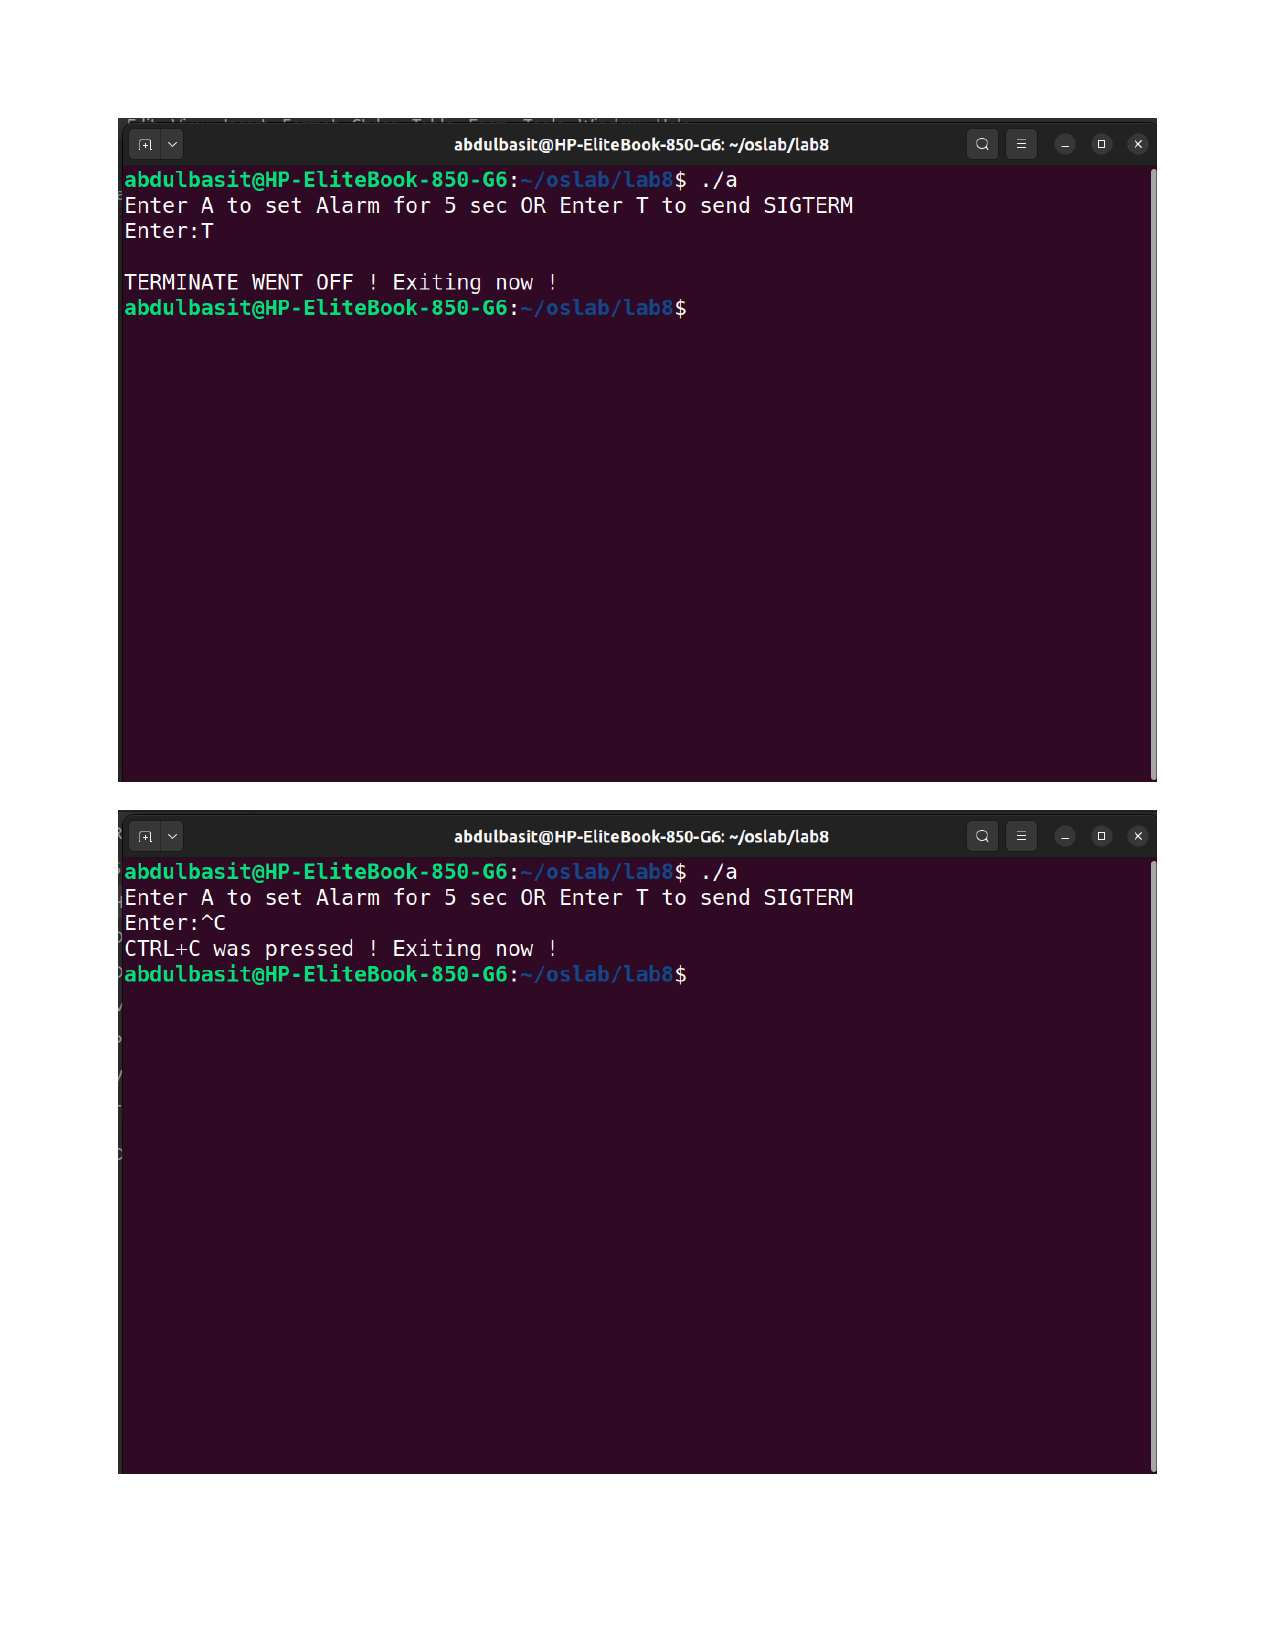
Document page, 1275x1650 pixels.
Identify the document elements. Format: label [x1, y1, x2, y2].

picture [118, 810, 1157, 1474]
picture [118, 118, 1157, 782]
